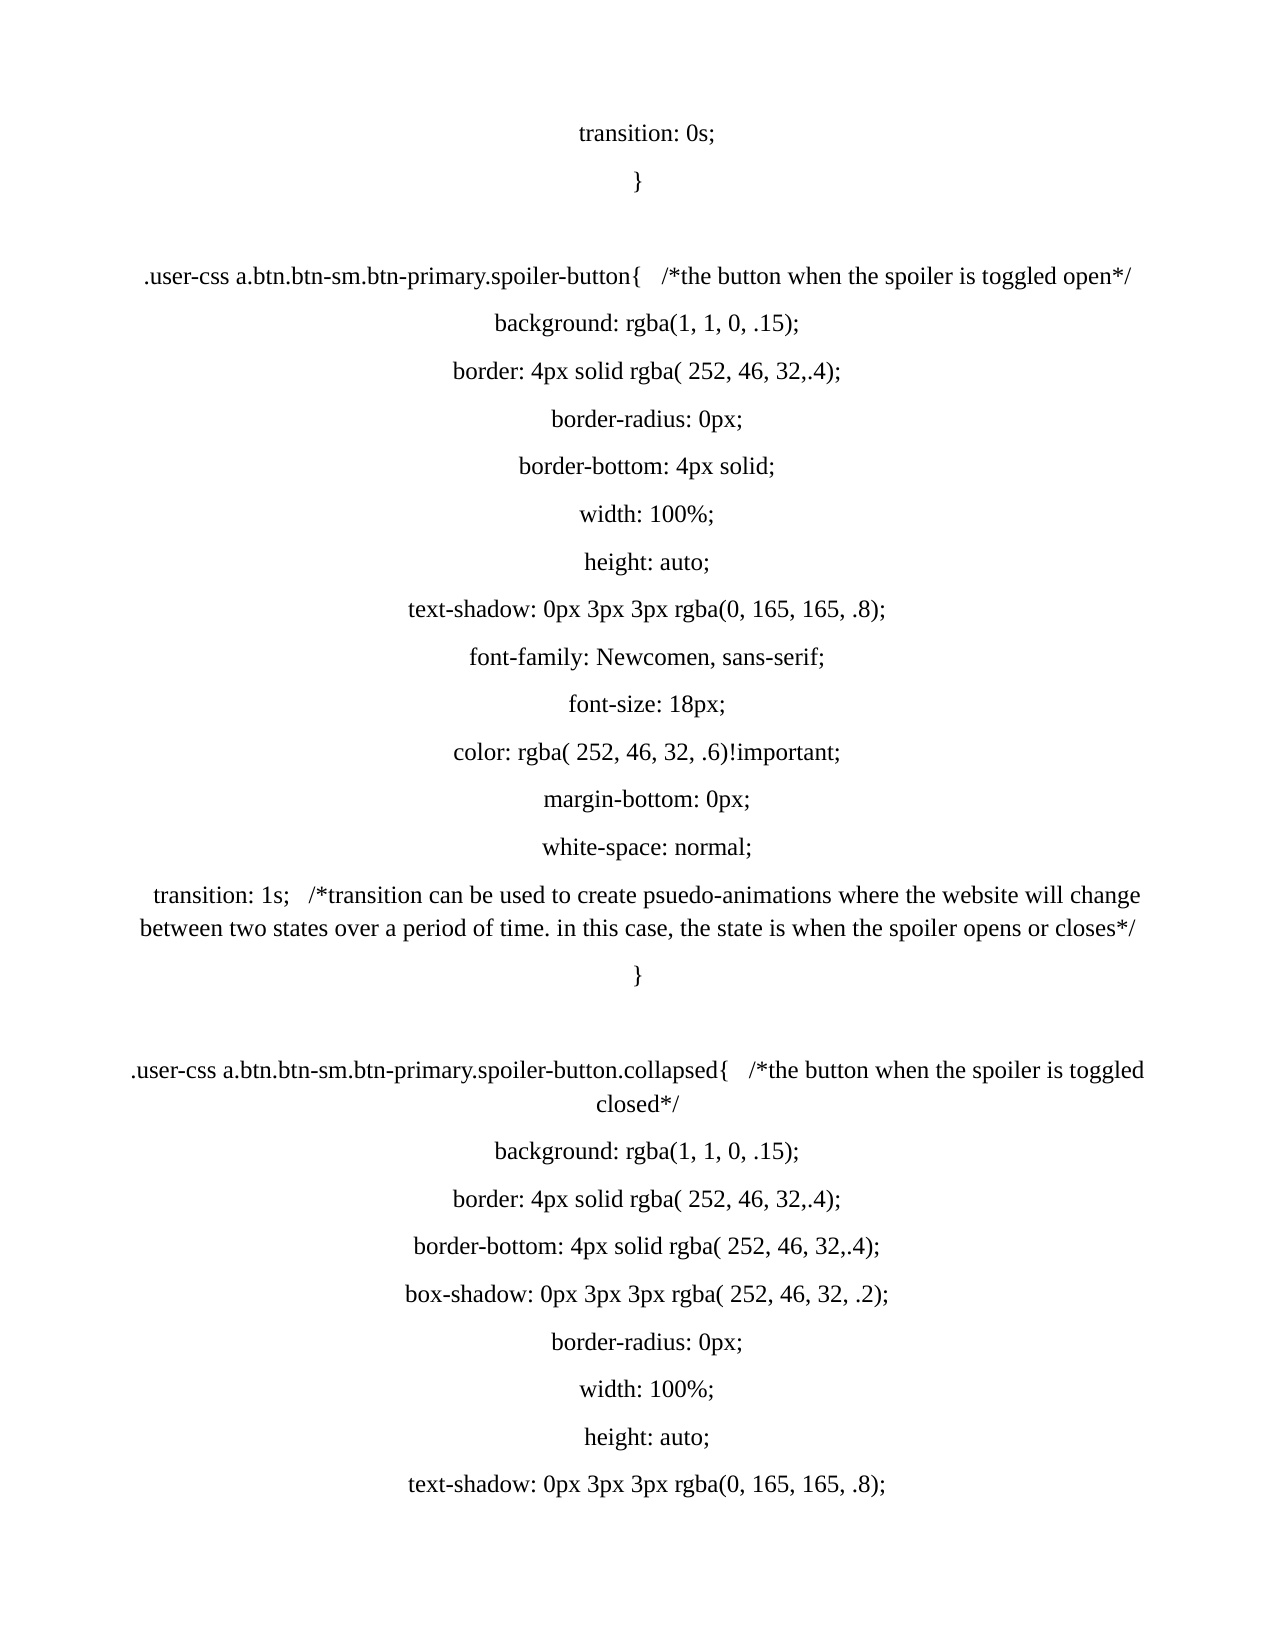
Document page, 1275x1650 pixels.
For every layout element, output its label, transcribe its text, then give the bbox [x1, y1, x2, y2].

text .user-css a.btn.btn-sm.btn-primary.spoiler-button{ /*the button when the spoiler is toggled open*/ [118, 261, 1157, 290]
text font-size: 18px; [118, 689, 1157, 718]
text background: rgba(1, 1, 0, .15); [118, 308, 1157, 337]
text height: auto; [118, 1422, 1157, 1451]
text text-shadow: 0px 3px 3px rgba(0, 165, 165, .8); [118, 1469, 1157, 1498]
text background: rgba(1, 1, 0, .15); [118, 1136, 1157, 1165]
text border: 4px solid rgba( 252, 46, 32,.4); [118, 1184, 1157, 1213]
text } [118, 166, 1157, 194]
text transition: 1s; /*transition can be used to create psuedo-animations where the website will change between two states over a period of time. in this case, the state is when the spoiler opens or closes*/ [118, 880, 1157, 942]
text border-radius: 0px; [118, 404, 1157, 432]
text border: 4px solid rgba( 252, 46, 32,.4); [118, 356, 1157, 385]
text border-bottom: 4px solid; [118, 451, 1157, 480]
text width: 100%; [118, 499, 1157, 528]
text font-family: Newcomen, sans-serif; [118, 642, 1157, 671]
text border-radius: 0px; [118, 1327, 1157, 1355]
text height: auto; [118, 547, 1157, 575]
text transition: 0s; [118, 118, 1157, 147]
text border-bottom: 4px solid rgba( 252, 46, 32,.4); [118, 1231, 1157, 1260]
text .user-css a.btn.btn-sm.btn-primary.spoiler-button.collapsed{ /*the button when the spoiler is toggled closed*/ [118, 1056, 1157, 1117]
text text-shadow: 0px 3px 3px rgba(0, 165, 165, .8); [118, 594, 1157, 623]
text width: 100%; [118, 1374, 1157, 1403]
text color: rgba( 252, 46, 32, .6)!important; [118, 737, 1157, 766]
text } [118, 960, 1157, 989]
text white-space: normal; [118, 832, 1157, 861]
text margin-bottom: 0px; [118, 784, 1157, 813]
text box-shadow: 0px 3px 3px rgba( 252, 46, 32, .2); [118, 1279, 1157, 1308]
